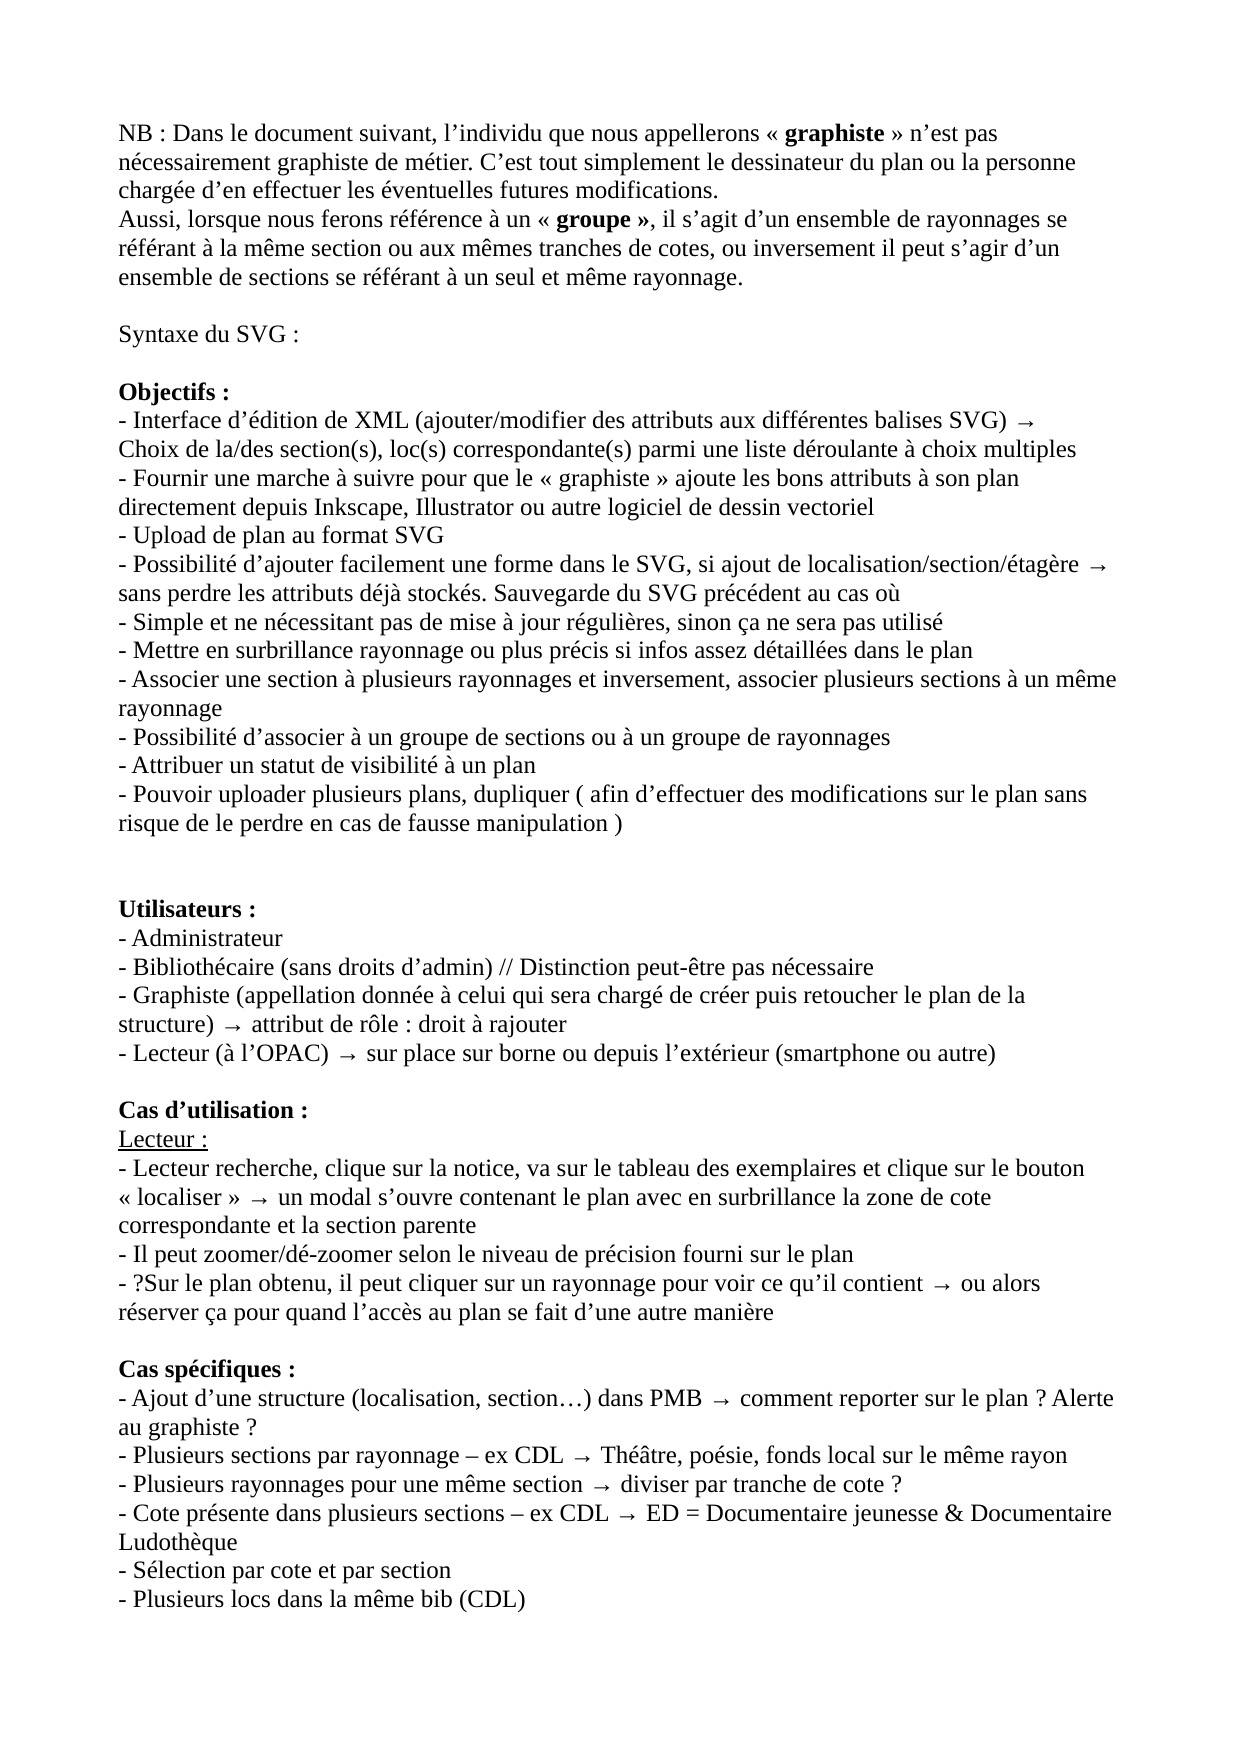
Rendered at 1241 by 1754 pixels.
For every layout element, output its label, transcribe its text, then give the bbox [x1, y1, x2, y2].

text - Administrateur [118, 923, 1122, 952]
text Lecteur : [118, 1124, 1122, 1153]
text - Pouvoir uploader plusieurs plans, dupliquer ( afin d’effectuer des modifications sur le plan sans risque de le perdre en cas de fausse manipulation ) [118, 779, 1122, 837]
text - Plusieurs sections par rayonnage – ex CDL → Théâtre, poésie, fonds local sur le même rayon [118, 1441, 1122, 1469]
text - Attribuer un statut de visibilité à un plan [118, 751, 1122, 779]
text - Graphiste (appellation donnée à celui qui sera chargé de créer puis retoucher le plan de la structure) → attribut de rôle : droit à rajouter [118, 981, 1122, 1038]
text - Possibilité d’ajouter facilement une forme dans le SVG, si ajout de localisation/section/étagère → sans perdre les attributs déjà stockés. Sauvegarde du SVG précédent au cas où [118, 549, 1122, 607]
text - Plusieurs locs dans la même bib (CDL) [118, 1584, 1122, 1613]
text NB : Dans le document suivant, l’individu que nous appellerons « graphiste » n’est pas nécessairement graphiste de métier. C’est tout simplement le dessinateur du plan ou la personne chargée d’en effectuer les éventuelles futures modifications. [118, 118, 1122, 204]
text - Lecteur (à l’OPAC) → sur place sur borne ou depuis l’extérieur (smartphone ou autre) [118, 1038, 1122, 1067]
text Aussi, lorsque nous ferons référence à un « groupe », il s’agit d’un ensemble de rayonnages se référant à la même section ou aux mêmes tranches de cotes, ou inversement il peut s’agir d’un ensemble de sections se référant à un seul et même rayonnage. [118, 204, 1122, 291]
text - Fournir une marche à suivre pour que le « graphiste » ajoute les bons attributs à son plan directement depuis Inkscape, Illustrator ou autre logiciel de dessin vectoriel [118, 463, 1122, 521]
text - ?Sur le plan obtenu, il peut cliquer sur un rayonnage pour voir ce qu’il contient → ou alors réserver ça pour quand l’accès au plan se fait d’une autre manière [118, 1268, 1122, 1326]
text Cas d’utilisation : [118, 1096, 1122, 1124]
text - Bibliothécaire (sans droits d’admin) // Distinction peut-être pas nécessaire [118, 952, 1122, 981]
text Utilisateurs : [118, 894, 1122, 923]
text Syntaxe du SVG : [118, 319, 1122, 348]
text Objectifs : [118, 377, 1122, 406]
text - Il peut zoomer/dé-zoomer selon le niveau de précision fourni sur le plan [118, 1239, 1122, 1268]
text - Plusieurs rayonnages pour une même section → diviser par tranche de cote ? [118, 1469, 1122, 1498]
text - Upload de plan au format SVG [118, 521, 1122, 549]
text - Associer une section à plusieurs rayonnages et inversement, associer plusieurs sections à un même rayonnage [118, 664, 1122, 722]
text Cas spécifiques : [118, 1354, 1122, 1383]
text - Lecteur recherche, clique sur la notice, va sur le tableau des exemplaires et clique sur le bouton « localiser » → un modal s’ouvre contenant le plan avec en surbrillance la zone de cote correspondante et la section parente [118, 1153, 1122, 1239]
text - Cote présente dans plusieurs sections – ex CDL → ED = Documentaire jeunesse & Documentaire Ludothèque [118, 1498, 1122, 1556]
text - Simple et ne nécessitant pas de mise à jour régulières, sinon ça ne sera pas utilisé [118, 607, 1122, 636]
text - Sélection par cote et par section [118, 1556, 1122, 1584]
text - Mettre en surbrillance rayonnage ou plus précis si infos assez détaillées dans le plan [118, 636, 1122, 664]
text Choix de la/des section(s), loc(s) correspondante(s) parmi une liste déroulante à choix multiples [118, 434, 1122, 463]
text - Interface d’édition de XML (ajouter/modifier des attributs aux différentes balises SVG) → [118, 406, 1122, 434]
text - Possibilité d’associer à un groupe de sections ou à un groupe de rayonnages [118, 722, 1122, 751]
text - Ajout d’une structure (localisation, section…) dans PMB → comment reporter sur le plan ? Alerte au graphiste ? [118, 1383, 1122, 1441]
